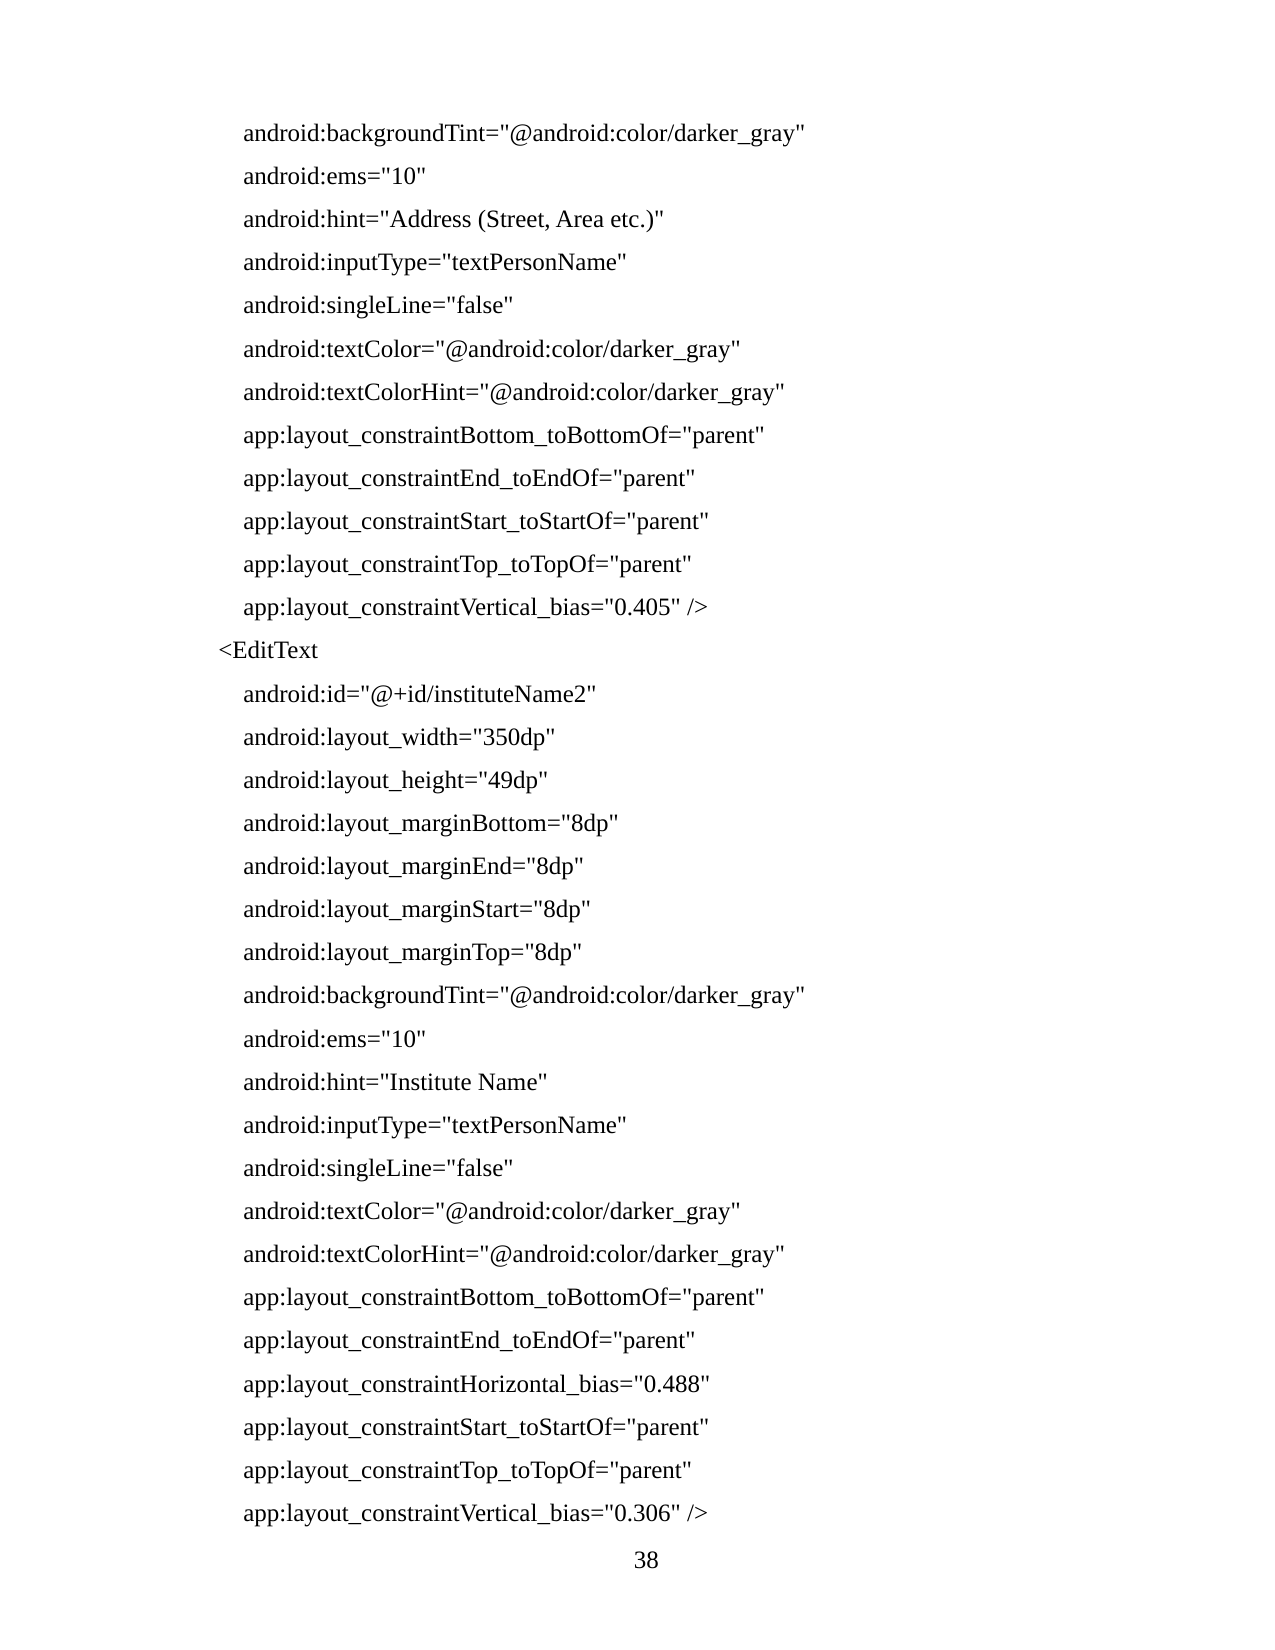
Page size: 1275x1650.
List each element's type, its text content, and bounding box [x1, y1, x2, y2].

text android:backgroundTint="@android:color/darker_gray" [193, 981, 1157, 1009]
text android:layout_marginTop="8dp" [193, 937, 1157, 966]
text <EditText [193, 636, 1157, 664]
text android:textColor="@android:color/darker_gray" [193, 334, 1157, 362]
text android:layout_marginBottom="8dp" [193, 808, 1157, 837]
text android:textColor="@android:color/darker_gray" [193, 1196, 1157, 1225]
text android:ems="10" [193, 1024, 1157, 1052]
text android:textColorHint="@android:color/darker_gray" [193, 1239, 1157, 1268]
text android:layout_marginEnd="8dp" [193, 851, 1157, 880]
text android:ems="10" [193, 161, 1157, 190]
text app:layout_constraintStart_toStartOf="parent" [193, 1412, 1157, 1441]
text android:hint="Address (Street, Area etc.)" [193, 204, 1157, 233]
text android:layout_height="49dp" [193, 765, 1157, 794]
text app:layout_constraintVertical_bias="0.306" /> [193, 1498, 1157, 1527]
text android:inputType="textPersonName" [193, 247, 1157, 276]
text app:layout_constraintTop_toTopOf="parent" [193, 1455, 1157, 1484]
text android:inputType="textPersonName" [193, 1110, 1157, 1139]
text android:singleLine="false" [193, 291, 1157, 319]
text android:textColorHint="@android:color/darker_gray" [193, 377, 1157, 406]
text android:singleLine="false" [193, 1153, 1157, 1182]
text app:layout_constraintTop_toTopOf="parent" [193, 549, 1157, 578]
text android:id="@+id/instituteName2" [193, 679, 1157, 707]
text app:layout_constraintEnd_toEndOf="parent" [193, 1326, 1157, 1354]
text app:layout_constraintEnd_toEndOf="parent" [193, 463, 1157, 492]
text app:layout_constraintHorizontal_bias="0.488" [193, 1369, 1157, 1397]
text android:hint="Institute Name" [193, 1067, 1157, 1096]
text app:layout_constraintBottom_toBottomOf="parent" [193, 1282, 1157, 1311]
text app:layout_constraintVertical_bias="0.405" /> [193, 592, 1157, 621]
text app:layout_constraintStart_toStartOf="parent" [193, 506, 1157, 535]
text app:layout_constraintBottom_toBottomOf="parent" [193, 420, 1157, 449]
text android:layout_marginStart="8dp" [193, 894, 1157, 923]
text android:layout_width="350dp" [193, 722, 1157, 751]
text android:backgroundTint="@android:color/darker_gray" [193, 118, 1157, 147]
